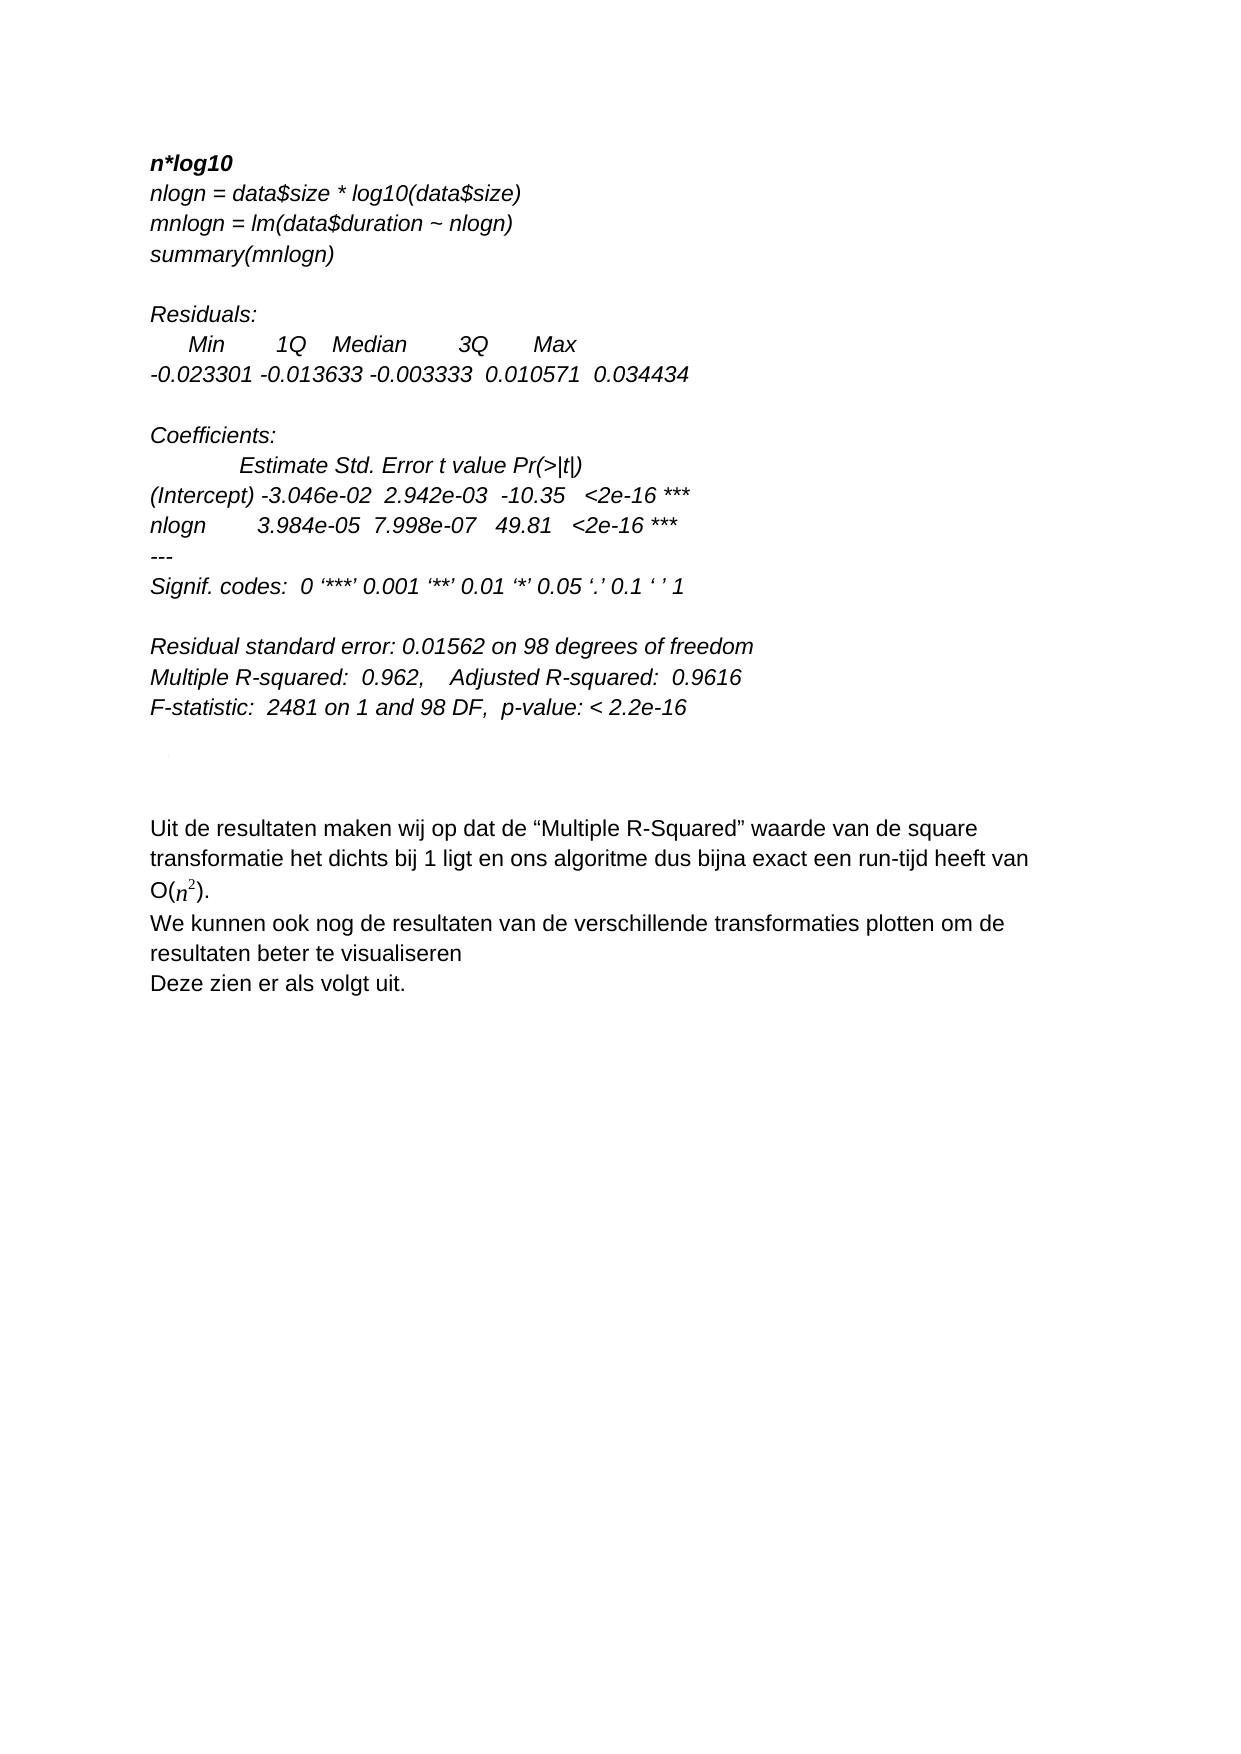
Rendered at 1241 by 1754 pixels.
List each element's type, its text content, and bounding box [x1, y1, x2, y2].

text Uit de resultaten maken wij op dat de “Multiple R-Squared” waarde van de square transformatie het dichts bij 1 ligt en ons algoritme dus bijna exact een run-tijd heeft van [150, 814, 1090, 871]
text (Intercept) -3.046e-02 2.942e-03 -10.35 <2e-16 *** [150, 482, 1090, 509]
text nlogn = data$size * log10(data$size) [150, 180, 1090, 207]
text Residuals: [150, 301, 1090, 327]
text Min 1Q Median 3Q Max [150, 331, 1090, 358]
text Residual standard error: 0.01562 on 98 degrees of freedom [150, 633, 1090, 660]
text Estimate Std. Error t value Pr(>|t|) [150, 452, 1090, 478]
text Coefficients: [150, 422, 1090, 448]
text Deze zien er als volgt uit. [150, 970, 1090, 997]
text mnlogn = lm(data$duration ~ nlogn) [150, 210, 1090, 237]
text -0.023301 -0.013633 -0.003333 0.010571 0.034434 [150, 361, 1090, 388]
text n*log10 [150, 150, 1090, 176]
text O(). [150, 875, 1090, 906]
text F-statistic: 2481 on 1 and 98 DF, p-value: < 2.2e-16 [150, 694, 1090, 720]
text nlogn 3.984e-05 7.998e-07 49.81 <2e-16 *** [150, 512, 1090, 539]
text --- [150, 543, 1090, 569]
text summary(mnlogn) [150, 241, 1090, 267]
text Signif. codes: 0 ‘***’ 0.001 ‘**’ 0.01 ‘*’ 0.05 ‘.’ 0.1 ‘ ’ 1 [150, 573, 1090, 599]
text We kunnen ook nog de resultaten van de verschillende transformaties plotten om de resultaten beter te visualiseren [150, 910, 1090, 967]
text Multiple R-squared: 0.962, Adjusted R-squared: 0.9616 [150, 663, 1090, 690]
